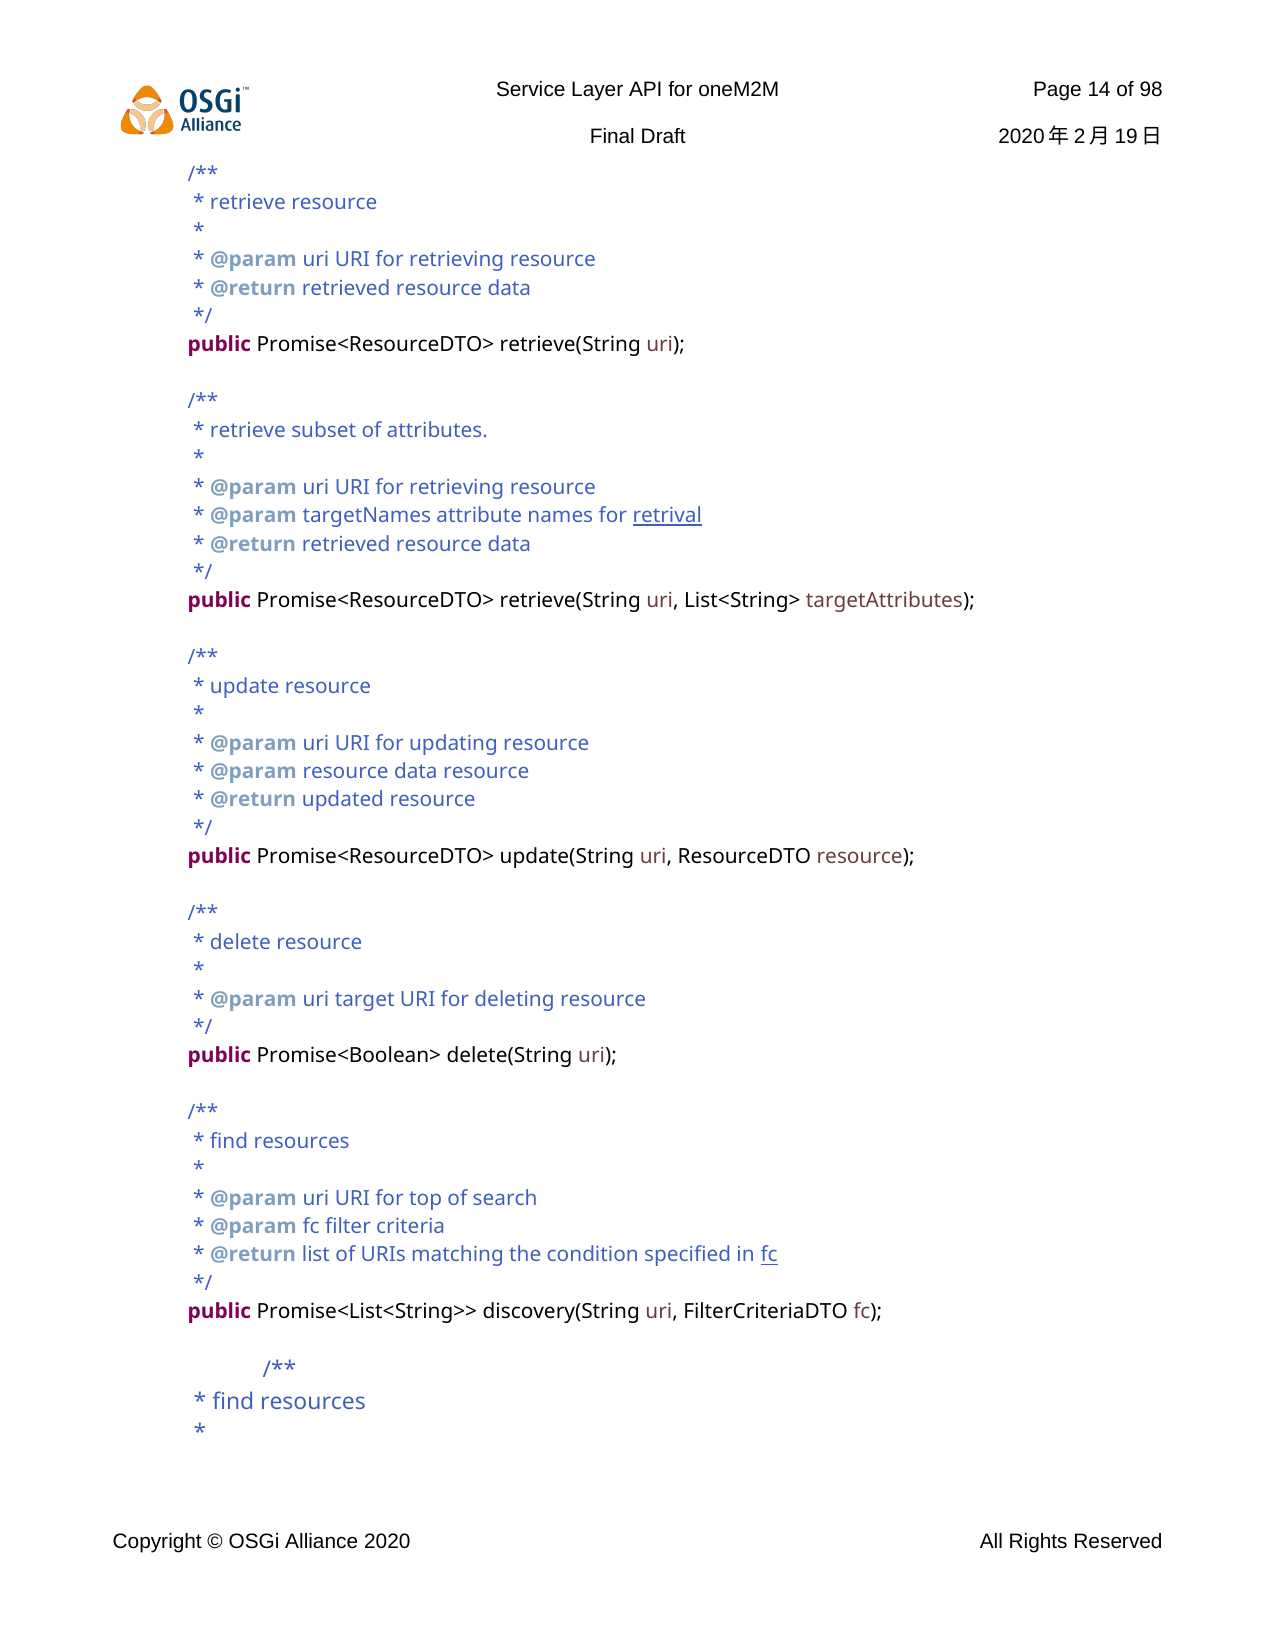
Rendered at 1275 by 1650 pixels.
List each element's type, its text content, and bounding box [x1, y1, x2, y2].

text * [112, 699, 1162, 728]
text * @return list of URIs matching the condition specified in fc [112, 1239, 1162, 1268]
text * @return retrieved resource data [112, 273, 1162, 301]
text * @return retrieved resource data [112, 529, 1162, 557]
text /** [112, 642, 1162, 671]
text * retrieve resource [112, 187, 1162, 216]
text public Promise<ResourceDTO> retrieve(String uri); [112, 329, 1162, 358]
text /** [112, 1097, 1162, 1126]
text */ [112, 301, 1162, 329]
text * [112, 955, 1162, 984]
text * update resource [112, 671, 1162, 699]
text * [112, 1154, 1162, 1183]
text /** [112, 386, 1162, 415]
text * @param uri URI for updating resource [112, 728, 1162, 756]
text */ [112, 557, 1162, 586]
text * @param fc filter criteria [112, 1211, 1162, 1239]
text */ [112, 1268, 1162, 1296]
text public Promise<List<String>> discovery(String uri, FilterCriteriaDTO fc); [112, 1296, 1162, 1325]
text */ [112, 813, 1162, 841]
text /** [112, 1353, 1162, 1384]
picture [113, 78, 257, 142]
text * @param uri URI for top of search [112, 1183, 1162, 1211]
text * [112, 216, 1162, 244]
text * [112, 443, 1162, 472]
text * @param uri URI for retrieving resource [112, 244, 1162, 273]
text /** [112, 159, 1162, 187]
text * @return updated resource [112, 784, 1162, 813]
text * delete resource [112, 927, 1162, 955]
text public Promise<ResourceDTO> update(String uri, ResourceDTO resource); [112, 841, 1162, 870]
text * @param uri URI for retrieving resource [112, 472, 1162, 500]
text * @param targetNames attribute names for retrival [112, 500, 1162, 529]
text * find resources [112, 1384, 1162, 1416]
text * retrieve subset of attributes. [112, 415, 1162, 443]
text public Promise<ResourceDTO> retrieve(String uri, List<String> targetAttributes); [112, 586, 1162, 614]
text * @param resource data resource [112, 756, 1162, 784]
text /** [112, 898, 1162, 927]
text * [112, 1416, 1162, 1447]
text * find resources [112, 1126, 1162, 1154]
text */ [112, 1012, 1162, 1041]
text public Promise<Boolean> delete(String uri); [112, 1041, 1162, 1069]
text * @param uri target URI for deleting resource [112, 984, 1162, 1012]
